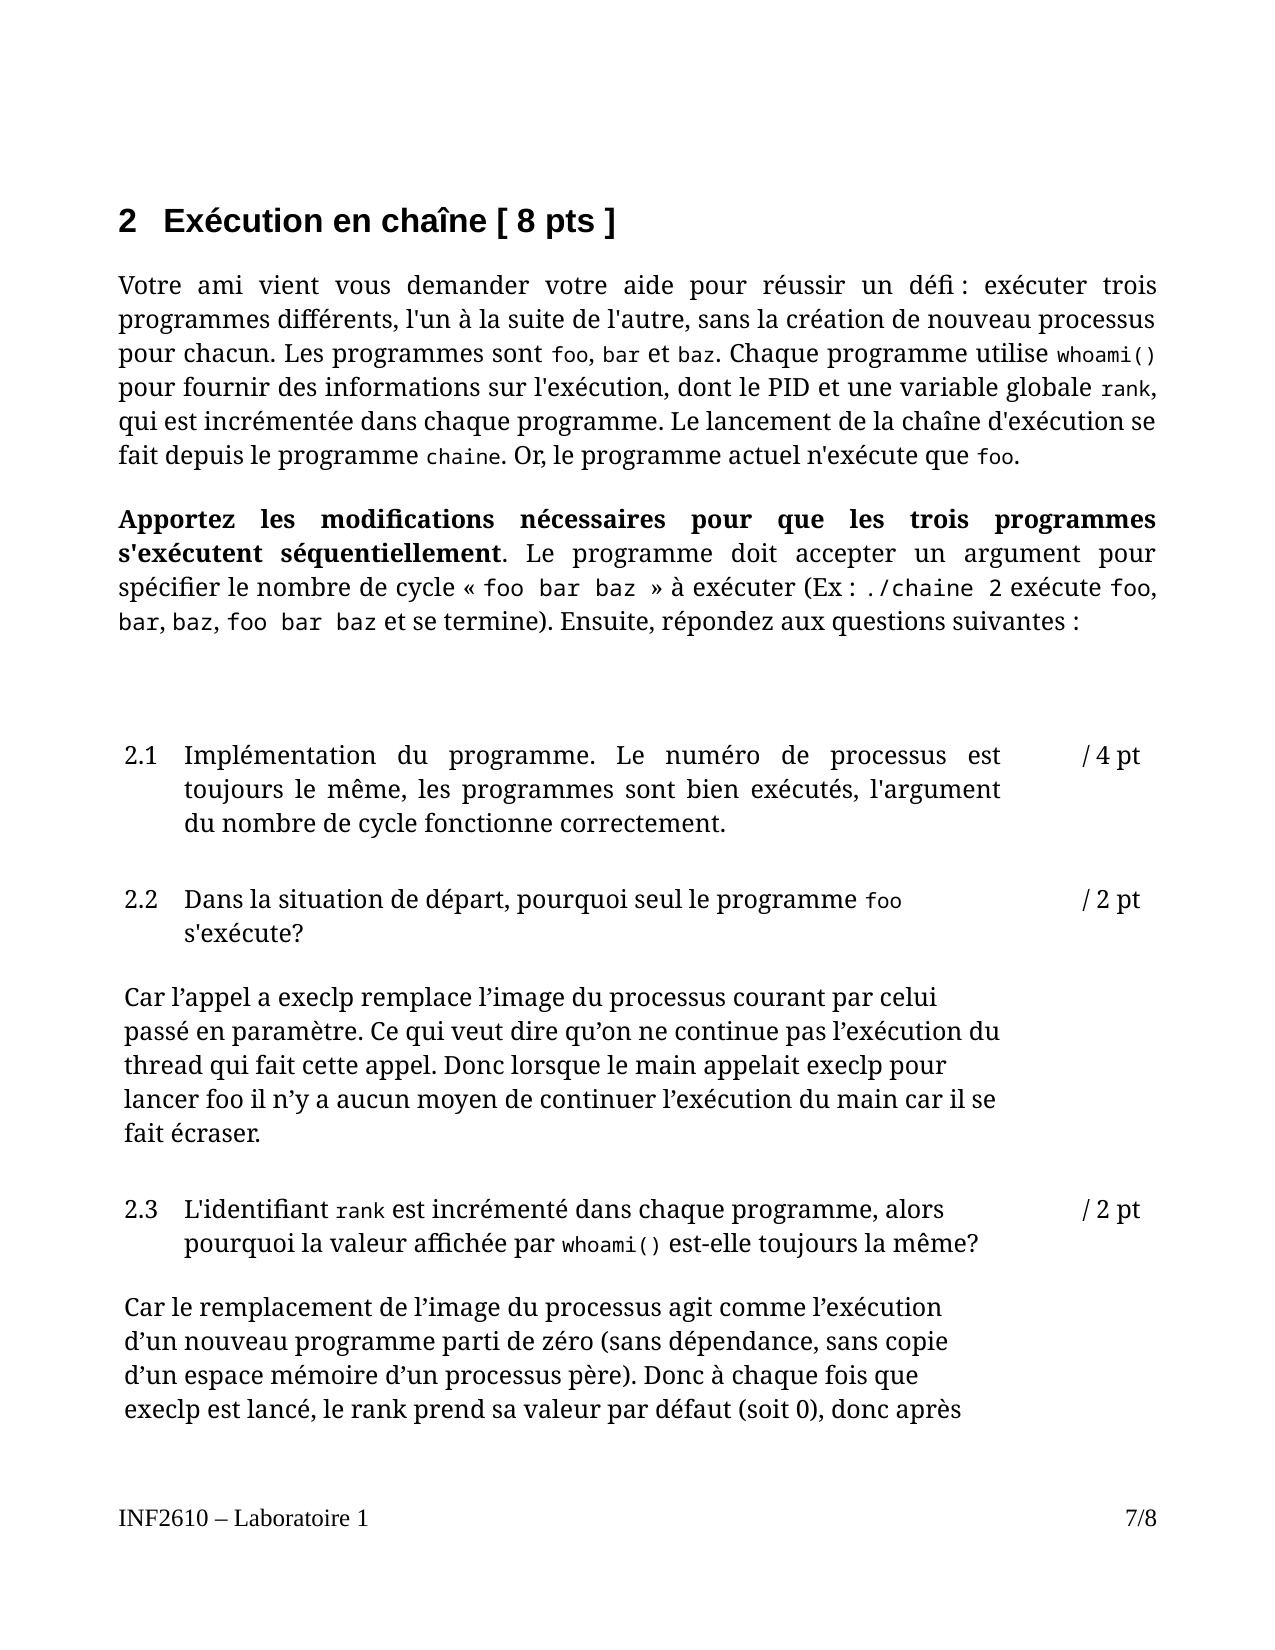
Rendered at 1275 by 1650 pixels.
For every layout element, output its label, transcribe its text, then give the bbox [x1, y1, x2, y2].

text Apportez les modifications nécessaires pour que les trois programmes s'exécutent séquentiellement. Le programme doit accepter un argument pour spécifier le nombre de cycle « foo bar baz » à exécuter (Ex : ./chaine 2 exécute foo, bar, baz, foo bar baz et se termine). Ensuite, répondez aux questions suivantes : [118, 502, 1157, 638]
table_cell / 2 pt [1077, 861, 1157, 1171]
table_header / 4 pt [1077, 717, 1157, 861]
table_cell / 2 pt [1077, 1171, 1157, 1432]
table_header [1008, 717, 1077, 861]
table_header Implémentation du programme. Le numéro de processus est toujours le même, les programmes sont bien exécutés, l'argument du nombre de cycle fonctionne correctement. [118, 717, 1007, 861]
table_cell [1008, 861, 1077, 1171]
table_cell Dans la situation de départ, pourquoi seul le programme foo s'exécute? Car l’appel a execlp remplace l’image du processus courant par celui passé en paramètre. Ce qui veut dire qu’on ne continue pas l’exécution du thread qui fait cette appel. Donc lorsque le main appelait execlp pour lancer foo il n’y a aucun moyen de continuer l’exécution du main car il se fait écraser. [118, 861, 1007, 1171]
table_cell [1008, 1171, 1077, 1432]
table_cell L'identifiant rank est incrémenté dans chaque programme, alors pourquoi la valeur affichée par whoami() est-elle toujours la même? Car le remplacement de l’image du processus agit comme l’exécution d’un nouveau programme parti de zéro (sans dépendance, sans copie d’un espace mémoire d’un processus père). Donc à chaque fois que execlp est lancé, le rank prend sa valeur par défaut (soit 0), donc après [118, 1171, 1007, 1432]
subtitle Exécution en chaîne [ 8 pts ] [118, 201, 1157, 240]
text Votre ami vient vous demander votre aide pour réussir un défi : exécuter trois programmes différents, l'un à la suite de l'autre, sans la création de nouveau processus pour chacun. Les programmes sont foo, bar et baz. Chaque programme utilise whoami() pour fournir des informations sur l'exécution, dont le PID et une variable globale rank, qui est incrémentée dans chaque programme. Le lancement de la chaîne d'exécution se fait depuis le programme chaine. Or, le programme actuel n'exécute que foo. [118, 267, 1157, 472]
